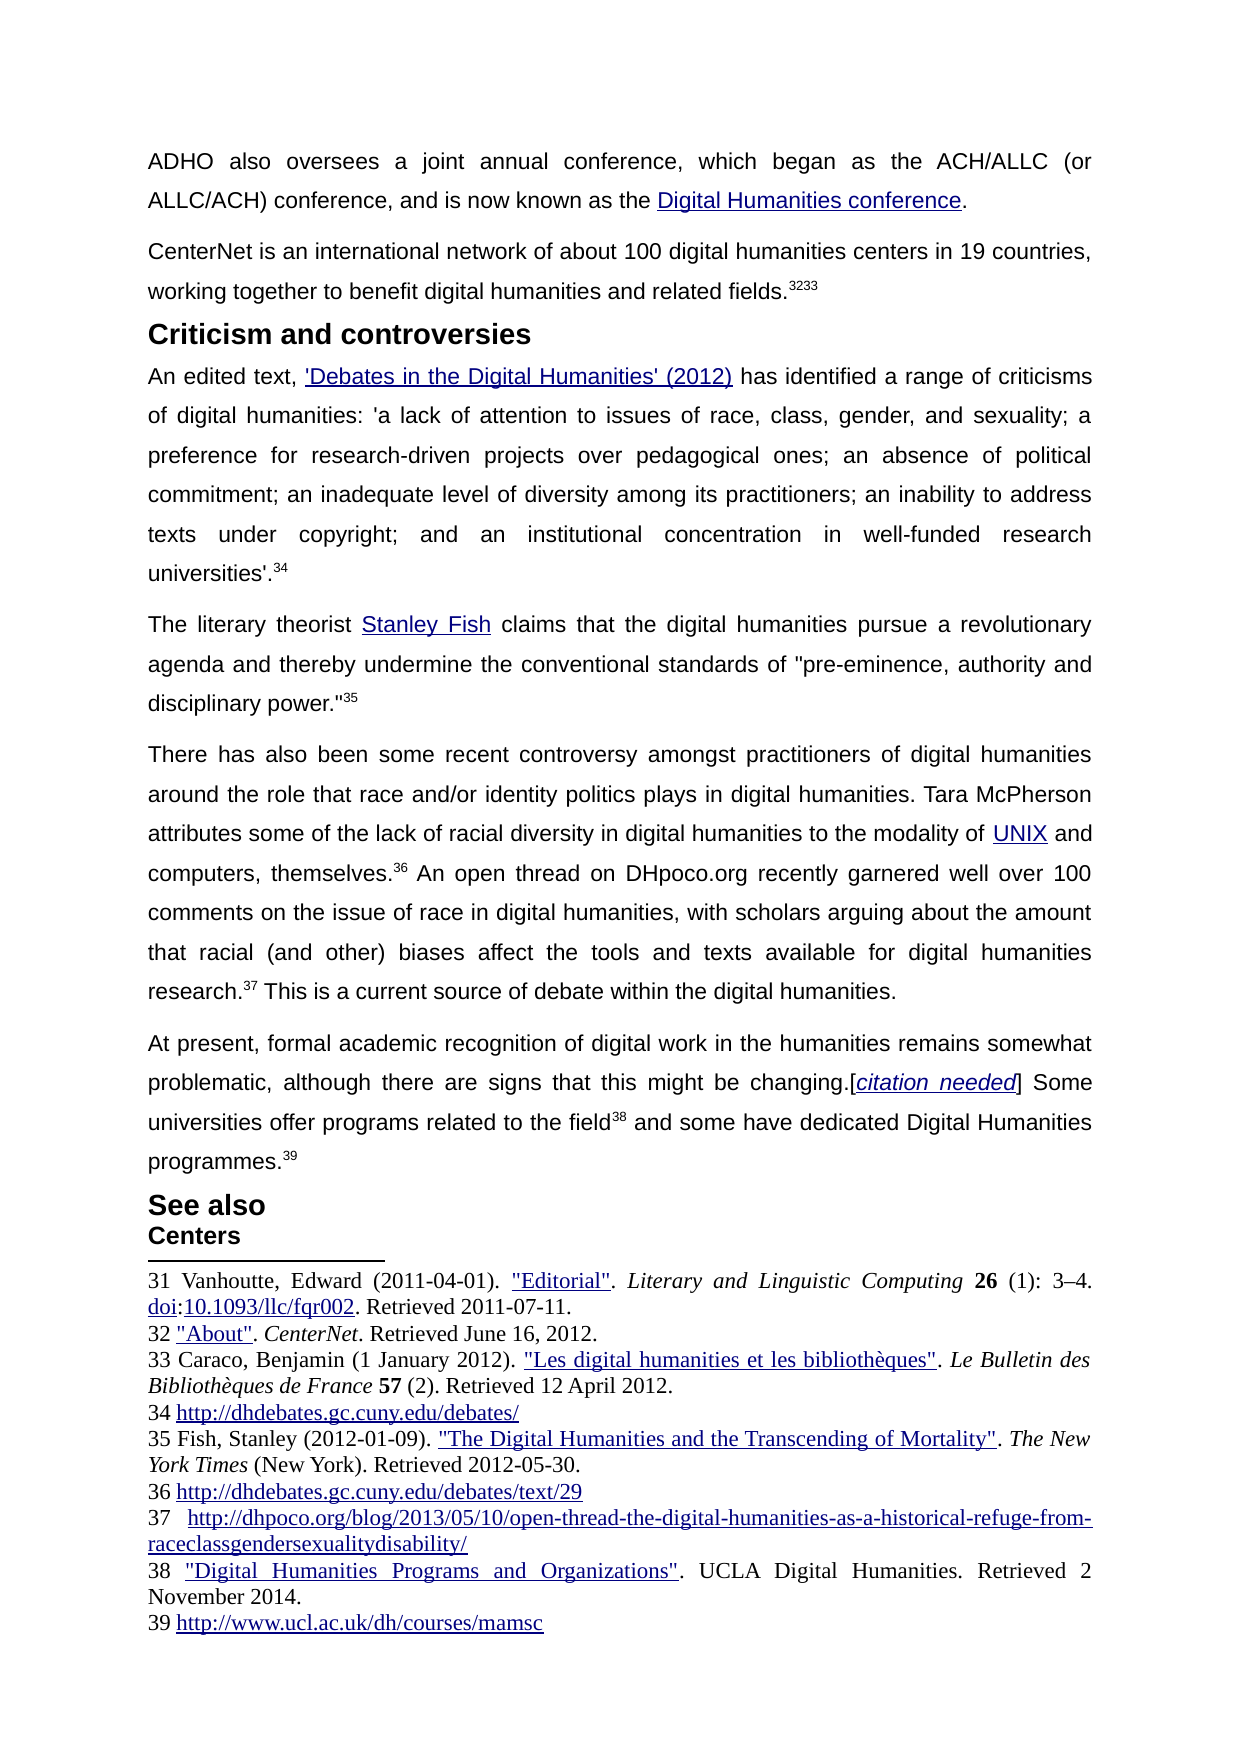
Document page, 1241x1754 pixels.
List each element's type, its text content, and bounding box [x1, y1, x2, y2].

text http://www.ucl.ac.uk/dh/courses/mamsc [148, 1609, 1093, 1636]
text "Digital Humanities Programs and Organizations". UCLA Digital Humanities. Retrieved 2 November 2014. [148, 1557, 1093, 1609]
text http://dhdebates.gc.cuny.edu/debates/text/29 [148, 1478, 1093, 1504]
text The literary theorist Stanley Fish claims that the digital humanities pursue a revolutionary agenda and thereby undermine the conventional standards of "pre-eminence, authority and disciplinary power." [148, 611, 1093, 717]
text Vanhoutte, Edward (2011-04-01). "Editorial". Literary and Linguistic Computing 26 (1): 3–4. doi:10.1093/llc/fqr002. Retrieved 2011-07-11. [148, 1267, 1093, 1319]
text Fish, Stanley (2012-01-09). "The Digital Humanities and the Transcending of Mortality". The New York Times (New York). Retrieved 2012-05-30. [148, 1425, 1093, 1478]
text ADHO also oversees a joint annual conference, which began as the ACH/ALLC (or ALLC/ACH) conference, and is now known as the Digital Humanities conference. [148, 148, 1093, 213]
subtitle Criticism and controversies [148, 317, 1093, 351]
text "About". CenterNet. Retrieved June 16, 2012. [148, 1319, 1093, 1346]
text An edited text, 'Debates in the Digital Humanities' (2012) has identified a range of criticisms of digital humanities: 'a lack of attention to issues of race, class, gender, and sexuality; a preference for research-driven projects over pedagogical ones; an absence of political commitment; an inadequate level of diversity among its practitioners; an inability to address texts under copyright; and an institutional concentration in well-funded research universities'. [148, 363, 1093, 586]
text At present, formal academic recognition of digital work in the humanities remains somewhat problematic, although there are signs that this might be changing.[citation needed] Some universities offer programs related to the field and some have dedicated Digital Humanities programmes. [148, 1029, 1093, 1174]
subtitle See also [148, 1187, 1093, 1221]
text There has also been some recent controversy amongst practitioners of digital humanities around the role that race and/or identity politics plays in digital humanities. Tara McPherson attributes some of the lack of racial diversity in digital humanities to the modality of UNIX and computers, themselves. An open thread on DHpoco.org recently garnered well over 100 comments on the issue of race in digital humanities, with scholars arguing about the amount that racial (and other) biases affect the tools and texts available for digital humanities research. This is a current source of debate within the digital humanities. [148, 741, 1093, 1005]
text http://dhpoco.org/blog/2013/05/10/open-thread-the-digital-humanities-as-a-historical-refuge-from-raceclassgendersexualitydisability/ [148, 1504, 1093, 1557]
text Caraco, Benjamin (1 January 2012). "Les digital humanities et les bibliothèques". Le Bulletin des Bibliothèques de France 57 (2). Retrieved 12 April 2012. [148, 1346, 1093, 1399]
subtitle Centers [148, 1221, 1093, 1250]
text http://dhdebates.gc.cuny.edu/debates/ [148, 1399, 1093, 1425]
text CenterNet is an international network of about 100 digital humanities centers in 19 countries, working together to benefit digital humanities and related fields. [148, 238, 1093, 304]
